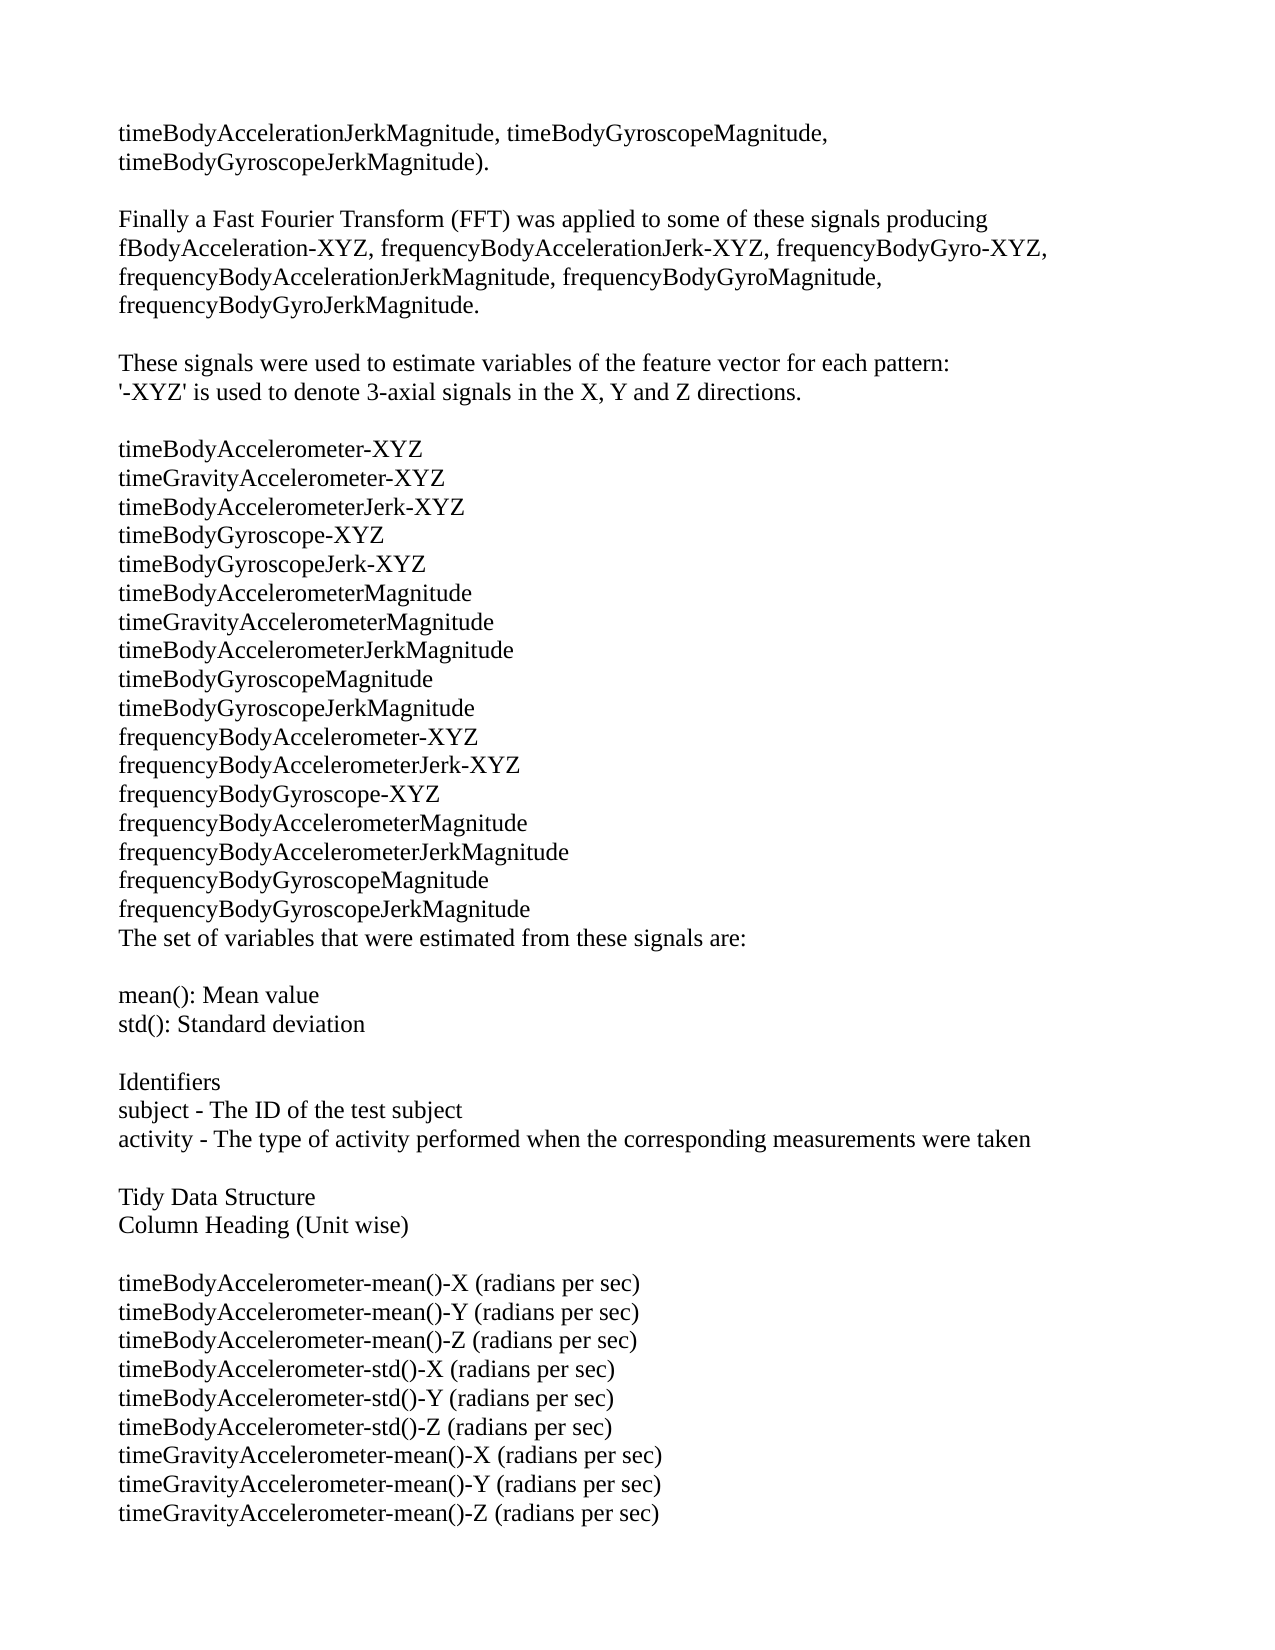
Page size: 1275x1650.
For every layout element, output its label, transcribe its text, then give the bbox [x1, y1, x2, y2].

text Identifiers [118, 1067, 1157, 1096]
text timeBodyAccelerometer-std()-X (radians per sec) [118, 1354, 1157, 1383]
text mean(): Mean value [118, 981, 1157, 1009]
text frequencyBodyGyroscopeJerkMagnitude [118, 894, 1157, 923]
text timeGravityAccelerometer-mean()-Z (radians per sec) [118, 1498, 1157, 1527]
text frequencyBodyAccelerometerJerk-XYZ [118, 751, 1157, 779]
text frequencyBodyAccelerometer-XYZ [118, 722, 1157, 751]
text timeBodyGyroscopeJerk-XYZ [118, 549, 1157, 578]
text frequencyBodyGyroscopeMagnitude [118, 866, 1157, 894]
text timeGravityAccelerometer-mean()-X (radians per sec) [118, 1441, 1157, 1469]
text timeBodyAccelerometerMagnitude [118, 578, 1157, 607]
text timeBodyAccelerometer-std()-Y (radians per sec) [118, 1383, 1157, 1412]
text frequencyBodyAccelerometerMagnitude [118, 808, 1157, 837]
text timeBodyGyroscope-XYZ [118, 521, 1157, 549]
text timeBodyGyroscopeMagnitude [118, 664, 1157, 693]
text timeBodyAccelerometer-mean()-X (radians per sec) [118, 1268, 1157, 1297]
text timeBodyAccelerometer-XYZ [118, 434, 1157, 463]
text Column Heading (Unit wise) [118, 1211, 1157, 1239]
text std(): Standard deviation [118, 1009, 1157, 1038]
text subject - The ID of the test subject [118, 1096, 1157, 1124]
text timeBodyAccelerationJerkMagnitude, timeBodyGyroscopeMagnitude, timeBodyGyroscopeJerkMagnitude). [118, 118, 1157, 176]
text timeBodyAccelerometer-mean()-Z (radians per sec) [118, 1326, 1157, 1354]
text timeBodyAccelerometerJerk-XYZ [118, 492, 1157, 521]
text Tidy Data Structure [118, 1182, 1157, 1211]
text timeGravityAccelerometerMagnitude [118, 607, 1157, 636]
text frequencyBodyGyroscope-XYZ [118, 779, 1157, 808]
text '-XYZ' is used to denote 3-axial signals in the X, Y and Z directions. [118, 377, 1157, 406]
text activity - The type of activity performed when the corresponding measurements were taken [118, 1124, 1157, 1153]
text The set of variables that were estimated from these signals are: [118, 923, 1157, 952]
text timeBodyAccelerometer-mean()-Y (radians per sec) [118, 1297, 1157, 1326]
text Finally a Fast Fourier Transform (FFT) was applied to some of these signals producing fBodyAcceleration-XYZ, frequencyBodyAccelerationJerk-XYZ, frequencyBodyGyro-XYZ, frequencyBodyAccelerationJerkMagnitude, frequencyBodyGyroMagnitude, frequencyBodyGyroJerkMagnitude. [118, 204, 1157, 319]
text frequencyBodyAccelerometerJerkMagnitude [118, 837, 1157, 866]
text timeBodyGyroscopeJerkMagnitude [118, 693, 1157, 722]
text timeGravityAccelerometer-XYZ [118, 463, 1157, 492]
text timeBodyAccelerometerJerkMagnitude [118, 636, 1157, 664]
text timeGravityAccelerometer-mean()-Y (radians per sec) [118, 1469, 1157, 1498]
text These signals were used to estimate variables of the feature vector for each pattern: [118, 348, 1157, 377]
text timeBodyAccelerometer-std()-Z (radians per sec) [118, 1412, 1157, 1441]
